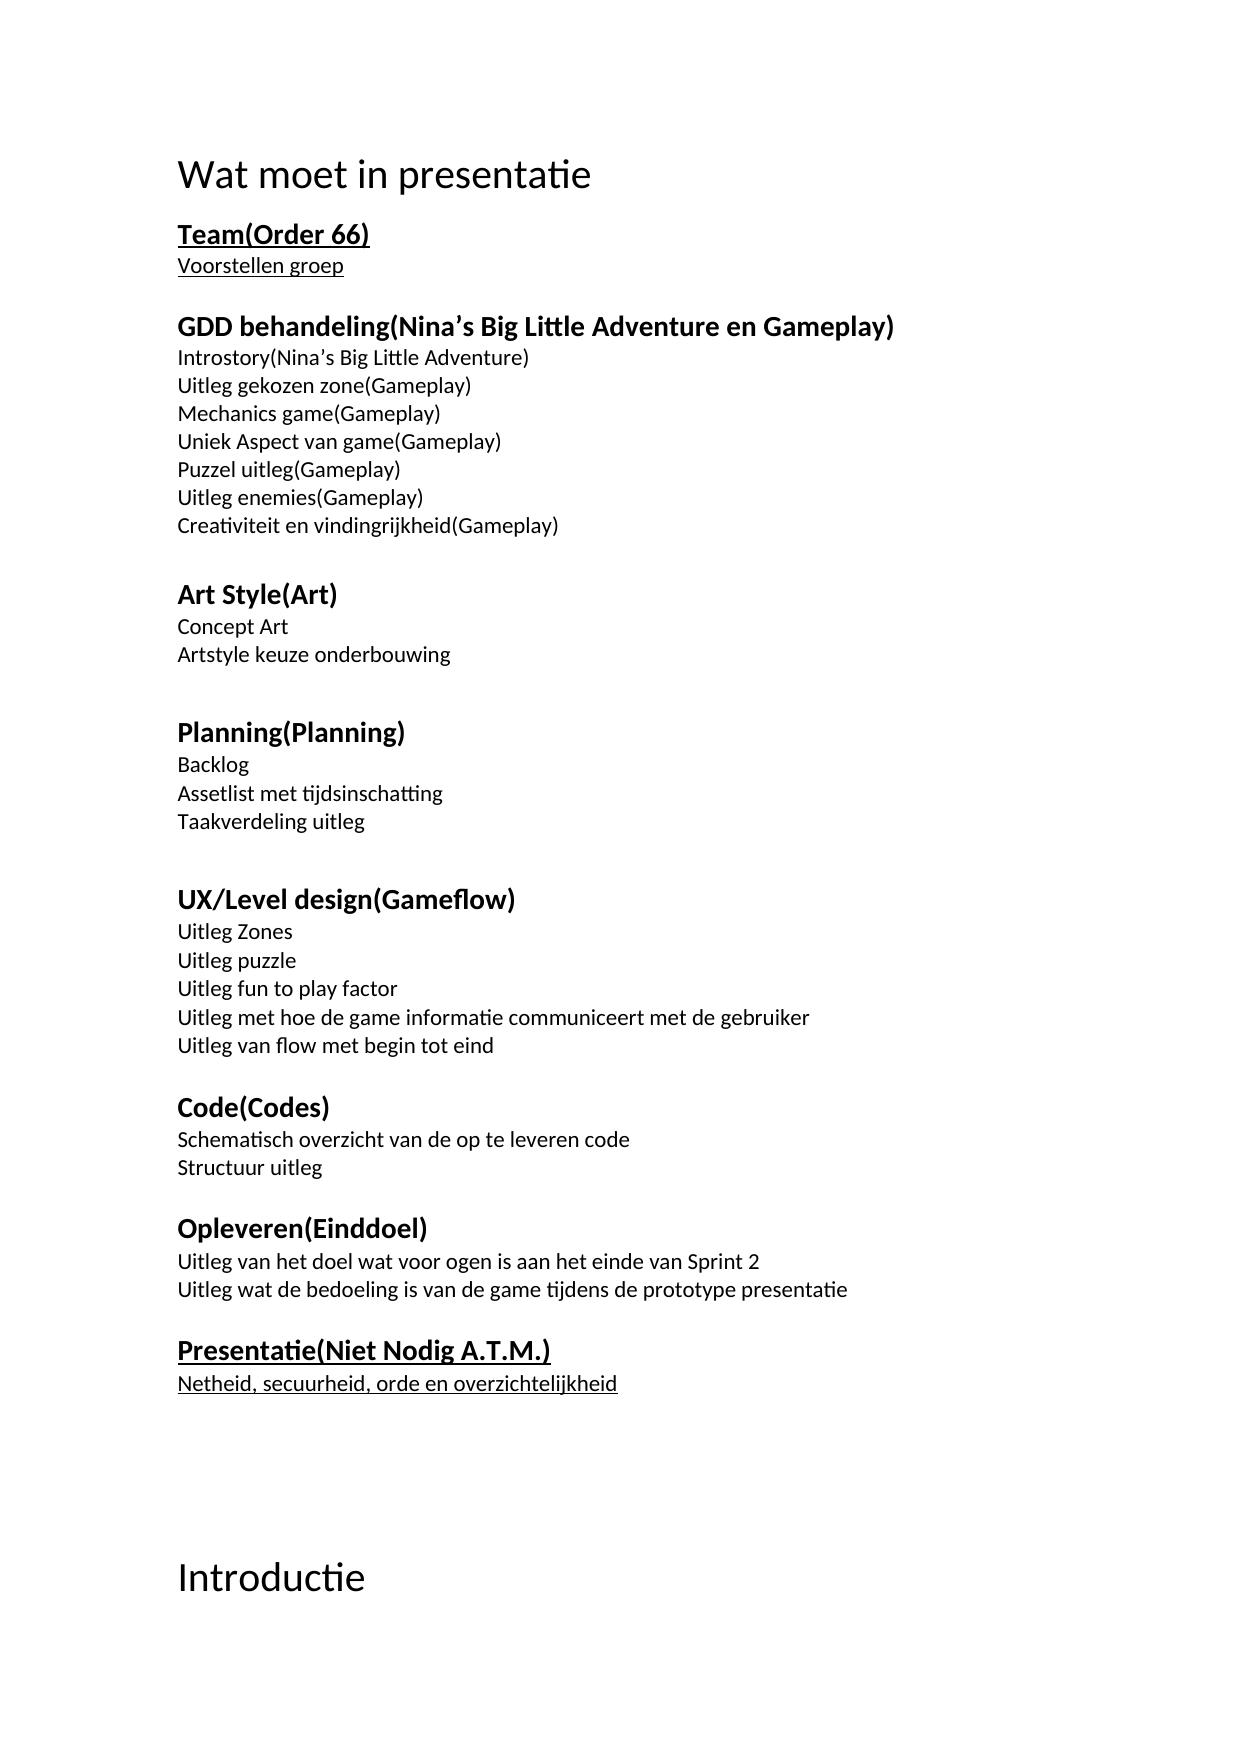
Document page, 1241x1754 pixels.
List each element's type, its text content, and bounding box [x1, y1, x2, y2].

text Introductie [177, 1551, 1063, 1602]
text Planning(Planning) Backlog Assetlist met tijdsinschatting Taakverdeling uitleg [177, 714, 1063, 835]
text Art Style(Art) Concept Art Artstyle keuze onderbouwing [177, 539, 1063, 697]
text Wat moet in presentatie [177, 148, 1063, 198]
text UX/Level design(Gameflow) Uitleg Zones Uitleg puzzle Uitleg fun to play factor Uitleg met hoe de game informatie communiceert met de gebruiker Uitleg van flow met begin tot eind Code(Codes) Schematisch overzicht van de op te leveren code Structuur uitleg Opleveren(Einddoel) Uitleg van het doel wat voor ogen is aan het einde van Sprint 2 Uitleg wat de bedoeling is van de game tijdens de prototype presentatie Presentatie(Niet Nodig A.T.M.) Netheid, secuurheid, orde en overzichtelijkheid [177, 853, 1063, 1397]
text Team(Order 66) Voorstellen groep GDD behandeling(Nina’s Big Little Adventure en Gameplay) Introstory(Nina’s Big Little Adventure) Uitleg gekozen zone(Gameplay) Mechanics game(Gameplay) Uniek Aspect van game(Gameplay) Puzzel uitleg(Gameplay) Uitleg enemies(Gameplay) Creativiteit en vindingrijkheid(Gameplay) [177, 216, 1063, 539]
